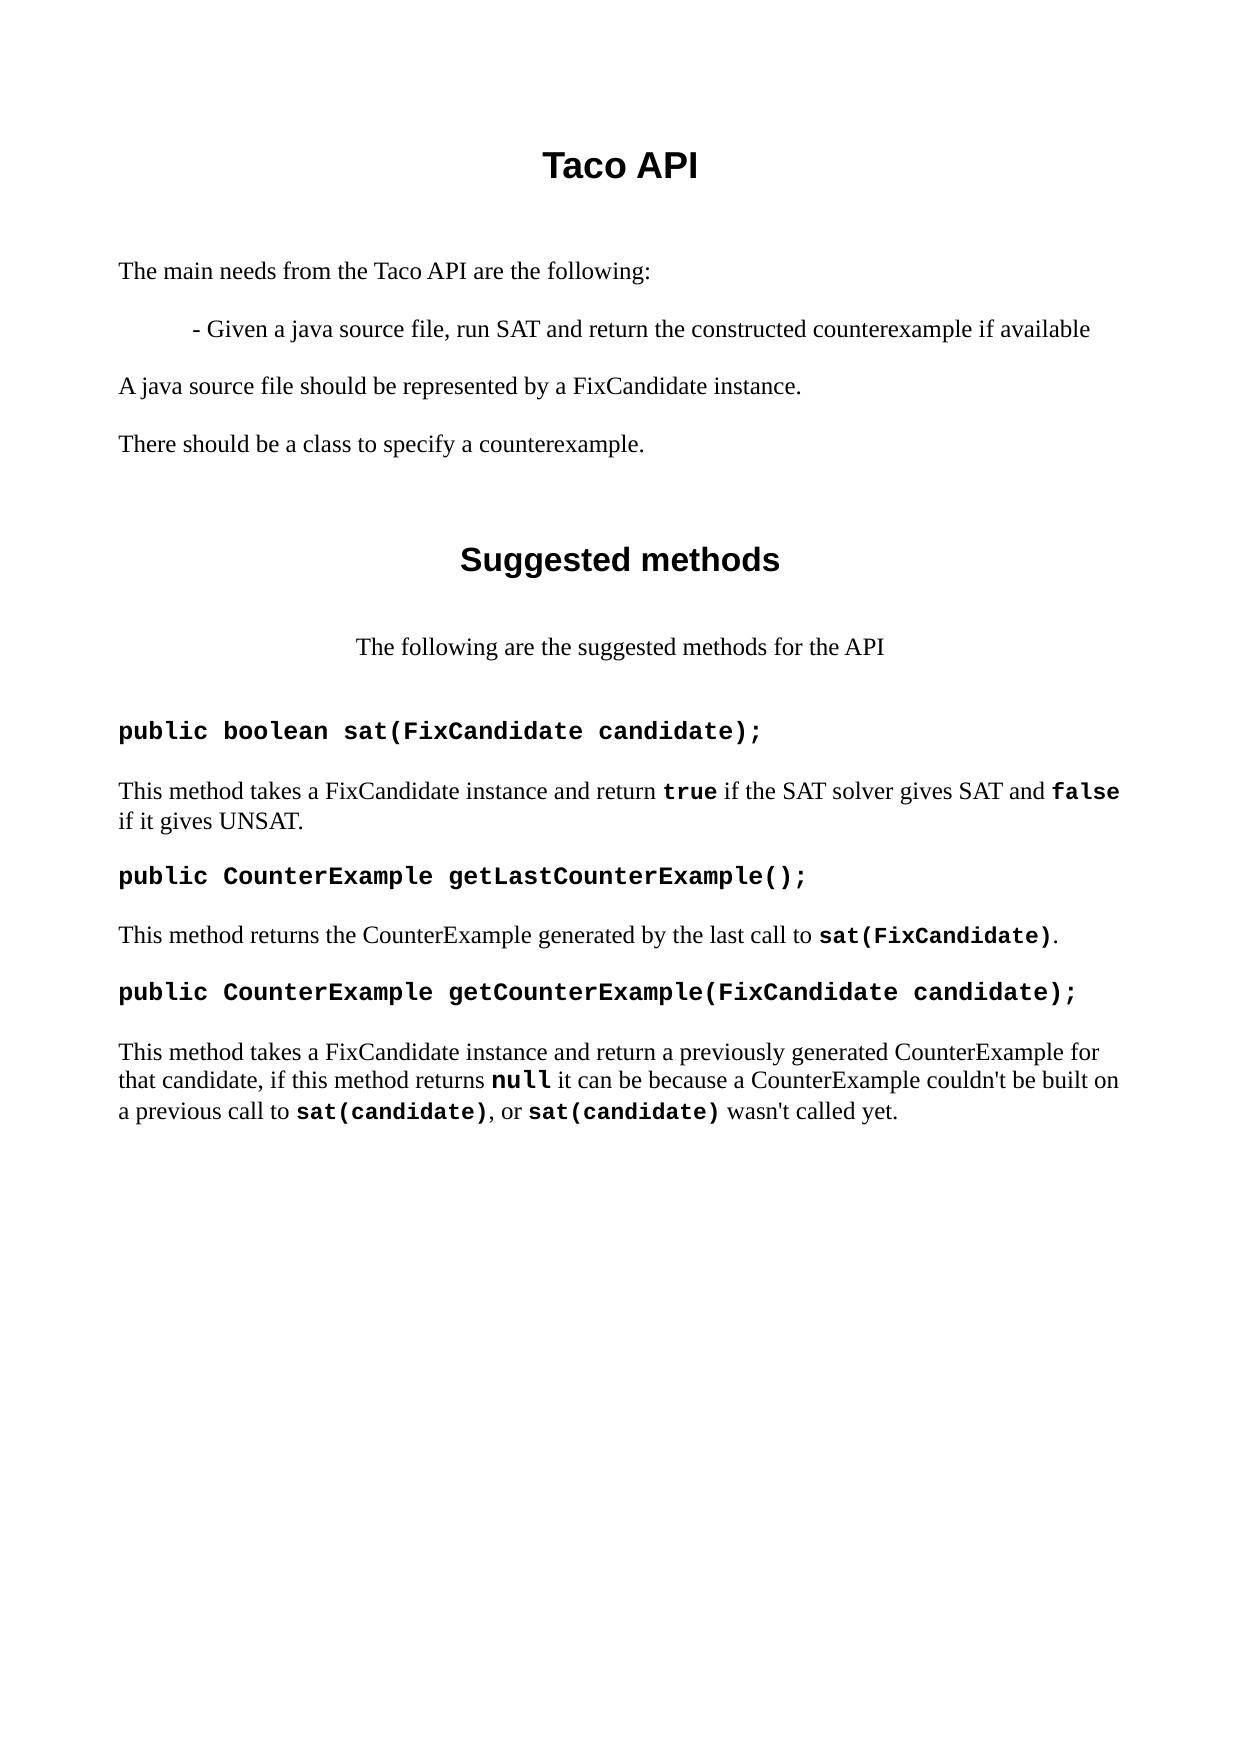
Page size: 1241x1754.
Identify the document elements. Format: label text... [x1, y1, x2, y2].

text This method takes a FixCandidate instance and return a previously generated CounterExample for that candidate, if this method returns null it can be because a CounterExample couldn't be built on a previous call to sat(candidate), or sat(candidate) wasn't called yet. [118, 1037, 1122, 1126]
text The main needs from the Taco API are the following: - Given a java source file, run SAT and return the constructed counterexample if available [118, 199, 1122, 342]
text A java source file should be represented by a FixCandidate instance. There should be a class to specify a counterexample. [118, 342, 1122, 515]
text public boolean sat(FixCandidate candidate); [118, 690, 1122, 776]
text This method returns the CounterExample generated by the last call to sat(FixCandidate). [118, 921, 1122, 951]
title Taco API [118, 143, 1122, 186]
text public CounterExample getCounterExample(FixCandidate candidate); [118, 951, 1122, 1037]
text This method takes a FixCandidate instance and return true if the SAT solver gives SAT and false if it gives UNSAT. public CounterExample getLastCounterExample(); [118, 776, 1122, 921]
text The following are the suggested methods for the API [118, 632, 1122, 661]
subtitle Suggested methods [118, 540, 1122, 579]
